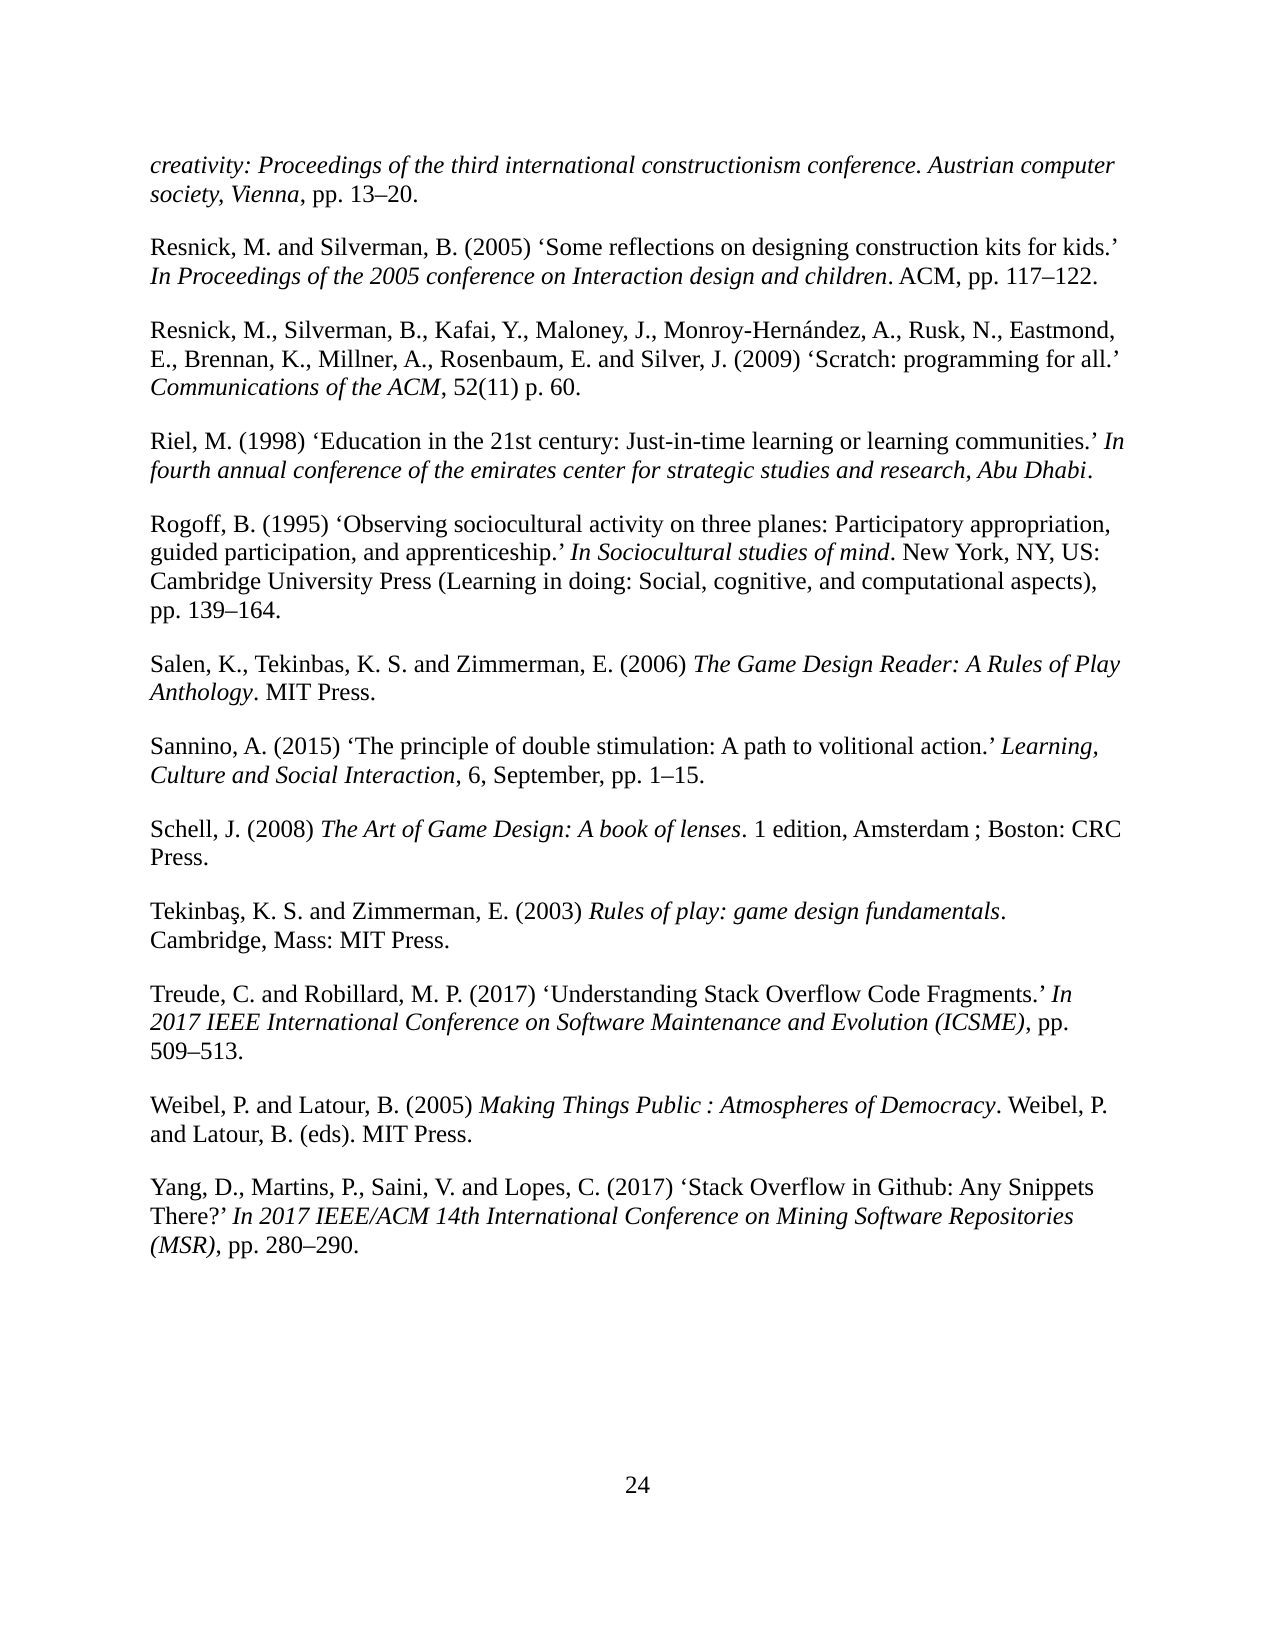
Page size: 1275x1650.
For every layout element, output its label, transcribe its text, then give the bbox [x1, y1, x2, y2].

text Resnick, M. and Silverman, B. (2005) ‘Some reflections on designing construction kits for kids.’ In Proceedings of the 2005 conference on Interaction design and children. ACM, pp. 117–122. [150, 232, 1125, 290]
text Weibel, P. and Latour, B. (2005) Making Things Public : Atmospheres of Democracy. Weibel, P. and Latour, B. (eds). MIT Press. [150, 1090, 1125, 1147]
text creativity: Proceedings of the third international constructionism conference. Austrian computer society, Vienna, pp. 13–20. [150, 150, 1125, 207]
text Salen, K., Tekinbas, K. S. and Zimmerman, E. (2006) The Game Design Reader: A Rules of Play Anthology. MIT Press. [150, 649, 1125, 706]
text Schell, J. (2008) The Art of Game Design: A book of lenses. 1 edition, Amsterdam ; Boston: CRC Press. [150, 814, 1125, 871]
text Resnick, M., Silverman, B., Kafai, Y., Maloney, J., Monroy-Hernández, A., Rusk, N., Eastmond, E., Brennan, K., Millner, A., Rosenbaum, E. and Silver, J. (2009) ‘Scratch: programming for all.’ Communications of the ACM, 52(11) p. 60. [150, 315, 1125, 401]
text Rogoff, B. (1995) ‘Observing sociocultural activity on three planes: Participatory appropriation, guided participation, and apprenticeship.’ In Sociocultural studies of mind. New York, NY, US: Cambridge University Press (Learning in doing: Social, cognitive, and computational aspects), pp. 139–164. [150, 509, 1125, 624]
text Tekinbaş, K. S. and Zimmerman, E. (2003) Rules of play: game design fundamentals. Cambridge, Mass: MIT Press. [150, 896, 1125, 954]
text Sannino, A. (2015) ‘The principle of double stimulation: A path to volitional action.’ Learning, Culture and Social Interaction, 6, September, pp. 1–15. [150, 731, 1125, 789]
text Treude, C. and Robillard, M. P. (2017) ‘Understanding Stack Overflow Code Fragments.’ In 2017 IEEE International Conference on Software Maintenance and Evolution (ICSME), pp. 509–513. [150, 979, 1125, 1065]
text Yang, D., Martins, P., Saini, V. and Lopes, C. (2017) ‘Stack Overflow in Github: Any Snippets There?’ In 2017 IEEE/ACM 14th International Conference on Mining Software Repositories (MSR), pp. 280–290. [150, 1172, 1125, 1259]
text Riel, M. (1998) ‘Education in the 21st century: Just-in-time learning or learning communities.’ In fourth annual conference of the emirates center for strategic studies and research, Abu Dhabi. [150, 426, 1125, 484]
